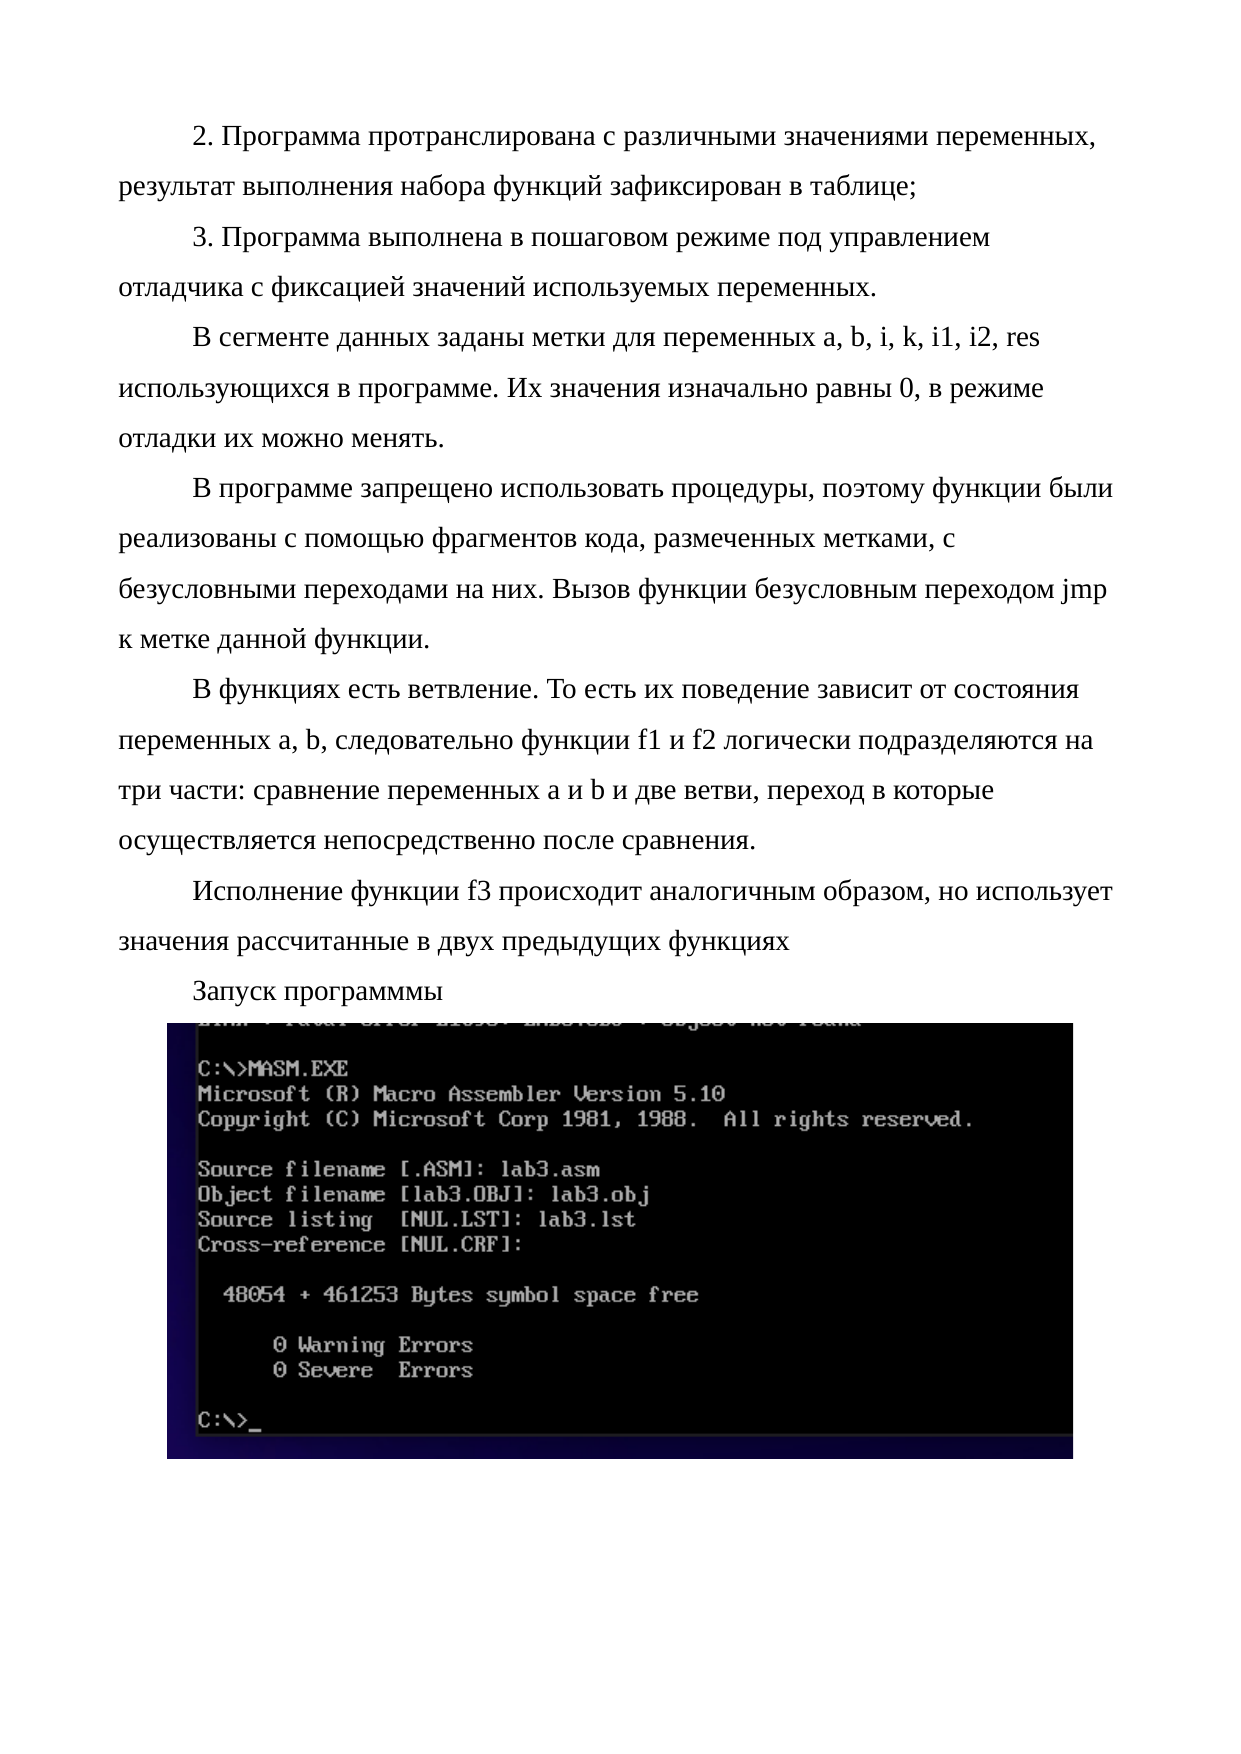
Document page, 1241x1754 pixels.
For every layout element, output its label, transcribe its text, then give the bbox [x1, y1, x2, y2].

text 3. Программа выполнена в пошаговом режиме под управлением отладчика с фиксацией значений используемых переменных. [118, 219, 1122, 303]
picture [167, 1023, 1074, 1459]
text В функциях есть ветвление. То есть их поведение зависит от состояния переменных a, b, следовательно функции f1 и f2 логически подразделяются на три части: сравнение переменных a и b и две ветви, переход в которые осуществляется непосредственно после сравнения. [118, 672, 1122, 856]
text Исполнение функции f3 происходит аналогичным образом, но использует значения рассчитанные в двух предыдущих функциях [118, 873, 1122, 957]
text Запуск программмы [118, 973, 1122, 1007]
text 2. Программа протранслирована с различными значениями переменных, результат выполнения набора функций зафиксирован в таблице; [118, 118, 1122, 202]
text В сегменте данных заданы метки для переменных a, b, i, k, i1, i2, res использующихся в программе. Их значения изначально равны 0, в режиме отладки их можно менять. [118, 319, 1122, 453]
text В программе запрещено использовать процедуры, поэтому функции были реализованы с помощью фрагментов кода, размеченных метками, с безусловными переходами на них. Вызов функции безусловным переходом jmp к метке данной функции. [118, 470, 1122, 655]
